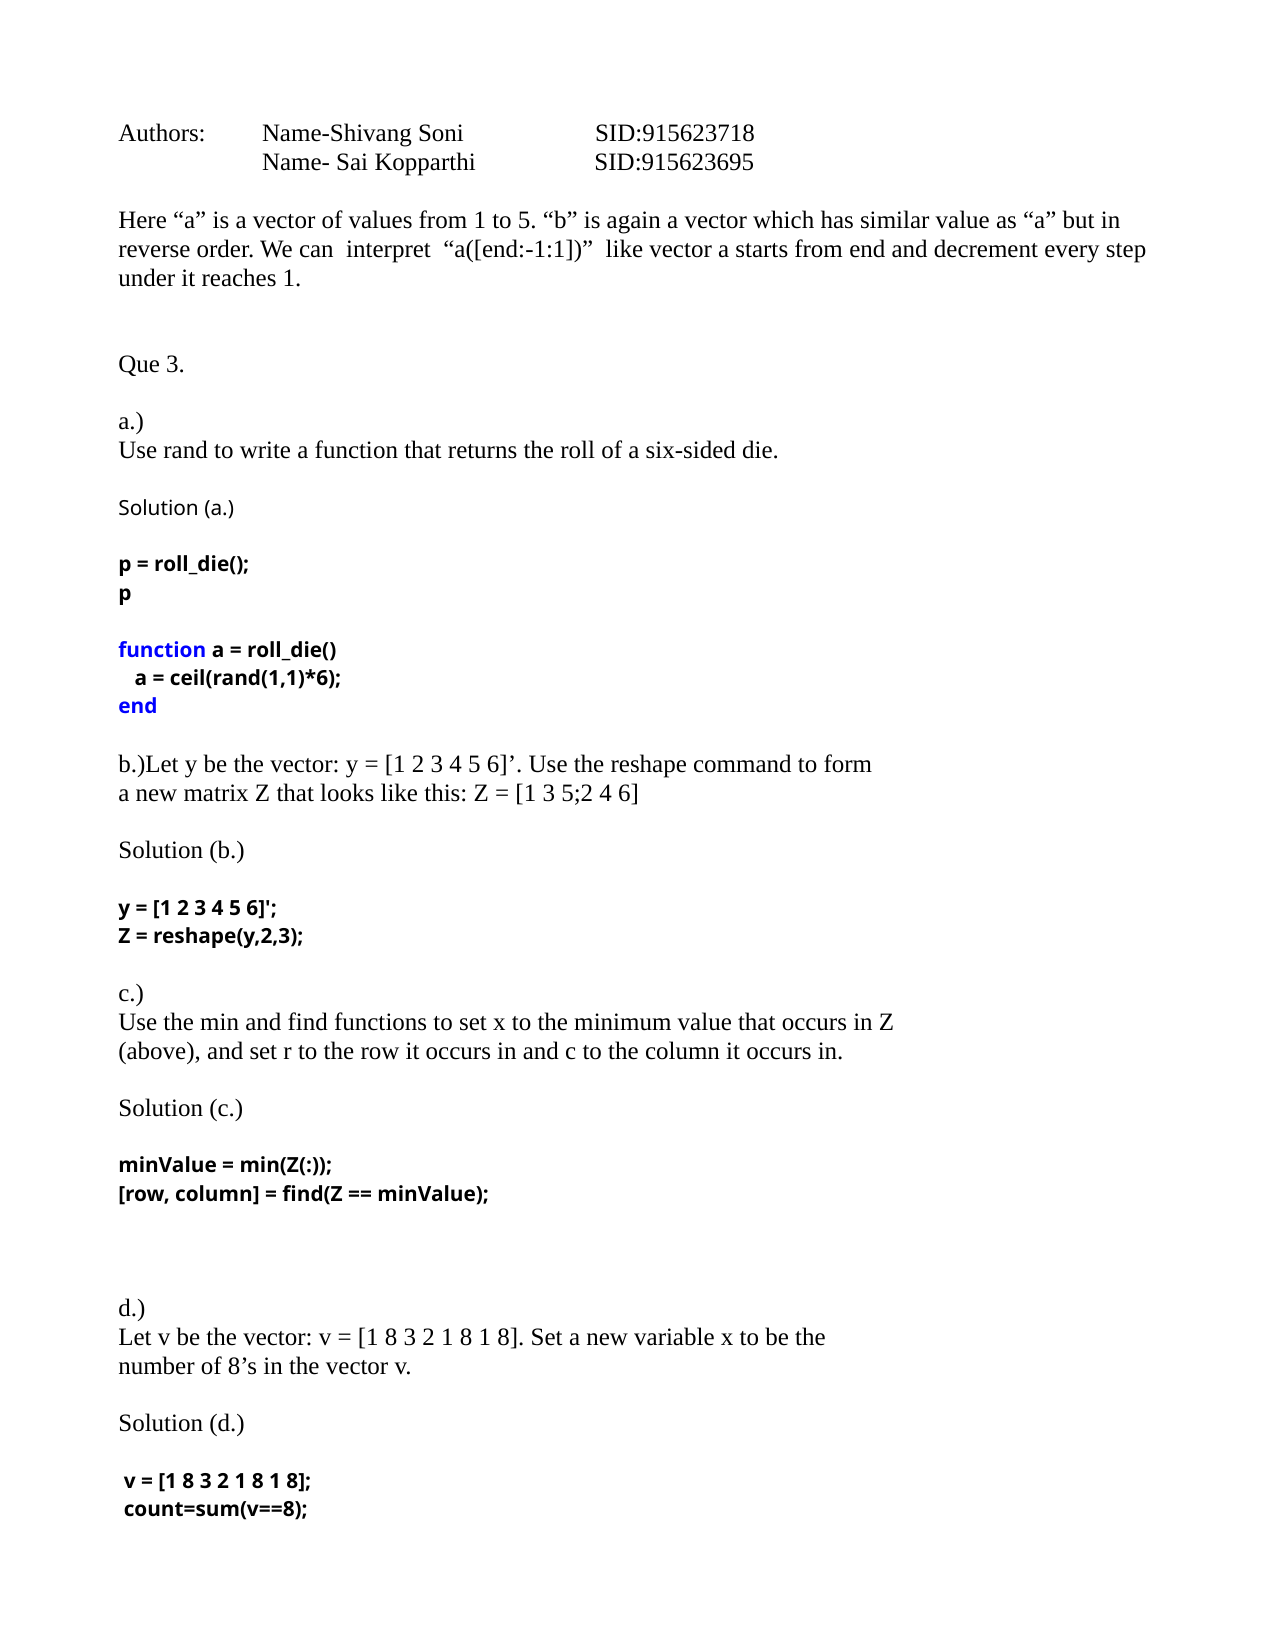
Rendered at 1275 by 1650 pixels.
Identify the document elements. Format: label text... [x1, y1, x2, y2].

text a = ceil(rand(1,1)*6); [118, 663, 1157, 692]
text minValue = min(Z(:)); [118, 1150, 1157, 1179]
text p = roll_die(); [118, 549, 1157, 578]
text count=sum(v==8); [118, 1494, 1157, 1523]
text Use rand to write a function that returns the roll of a six-sided die. [118, 435, 1157, 464]
text end [118, 692, 1157, 720]
text (above), and set r to the row it occurs in and c to the column it occurs in. [118, 1036, 1157, 1064]
text [row, column] = find(Z == minValue); [118, 1179, 1157, 1207]
text Use the min and find functions to set x to the minimum value that occurs in Z [118, 1007, 1157, 1036]
text p [118, 578, 1157, 606]
text a new matrix Z that looks like this: Z = [1 3 5;2 4 6] [118, 778, 1157, 806]
text Solution (d.) [118, 1408, 1157, 1437]
text Solution (b.) [118, 835, 1157, 864]
text a.) [118, 406, 1157, 435]
text d.) [118, 1293, 1157, 1322]
text Here “a” is a vector of values from 1 to 5. “b” is again a vector which has similar value as “a” but in reverse order. We can interpret “a([end:-1:1])” like vector a starts from end and decrement every step under it reaches 1. [118, 205, 1157, 291]
text v = [1 8 3 2 1 8 1 8]; [118, 1466, 1157, 1494]
text y = [1 2 3 4 5 6]'; [118, 893, 1157, 921]
text Solution (a.) [118, 493, 1157, 521]
text c.) [118, 978, 1157, 1007]
text b.)Let y be the vector: y = [1 2 3 4 5 6]’. Use the reshape command to form [118, 749, 1157, 778]
text Solution (c.) [118, 1093, 1157, 1122]
text number of 8’s in the vector v. [118, 1351, 1157, 1380]
text Let v be the vector: v = [1 8 3 2 1 8 1 8]. Set a new variable x to be the [118, 1322, 1157, 1351]
text Que 3. [118, 349, 1157, 378]
text function a = roll_die() [118, 635, 1157, 663]
text Z = reshape(y,2,3); [118, 921, 1157, 949]
